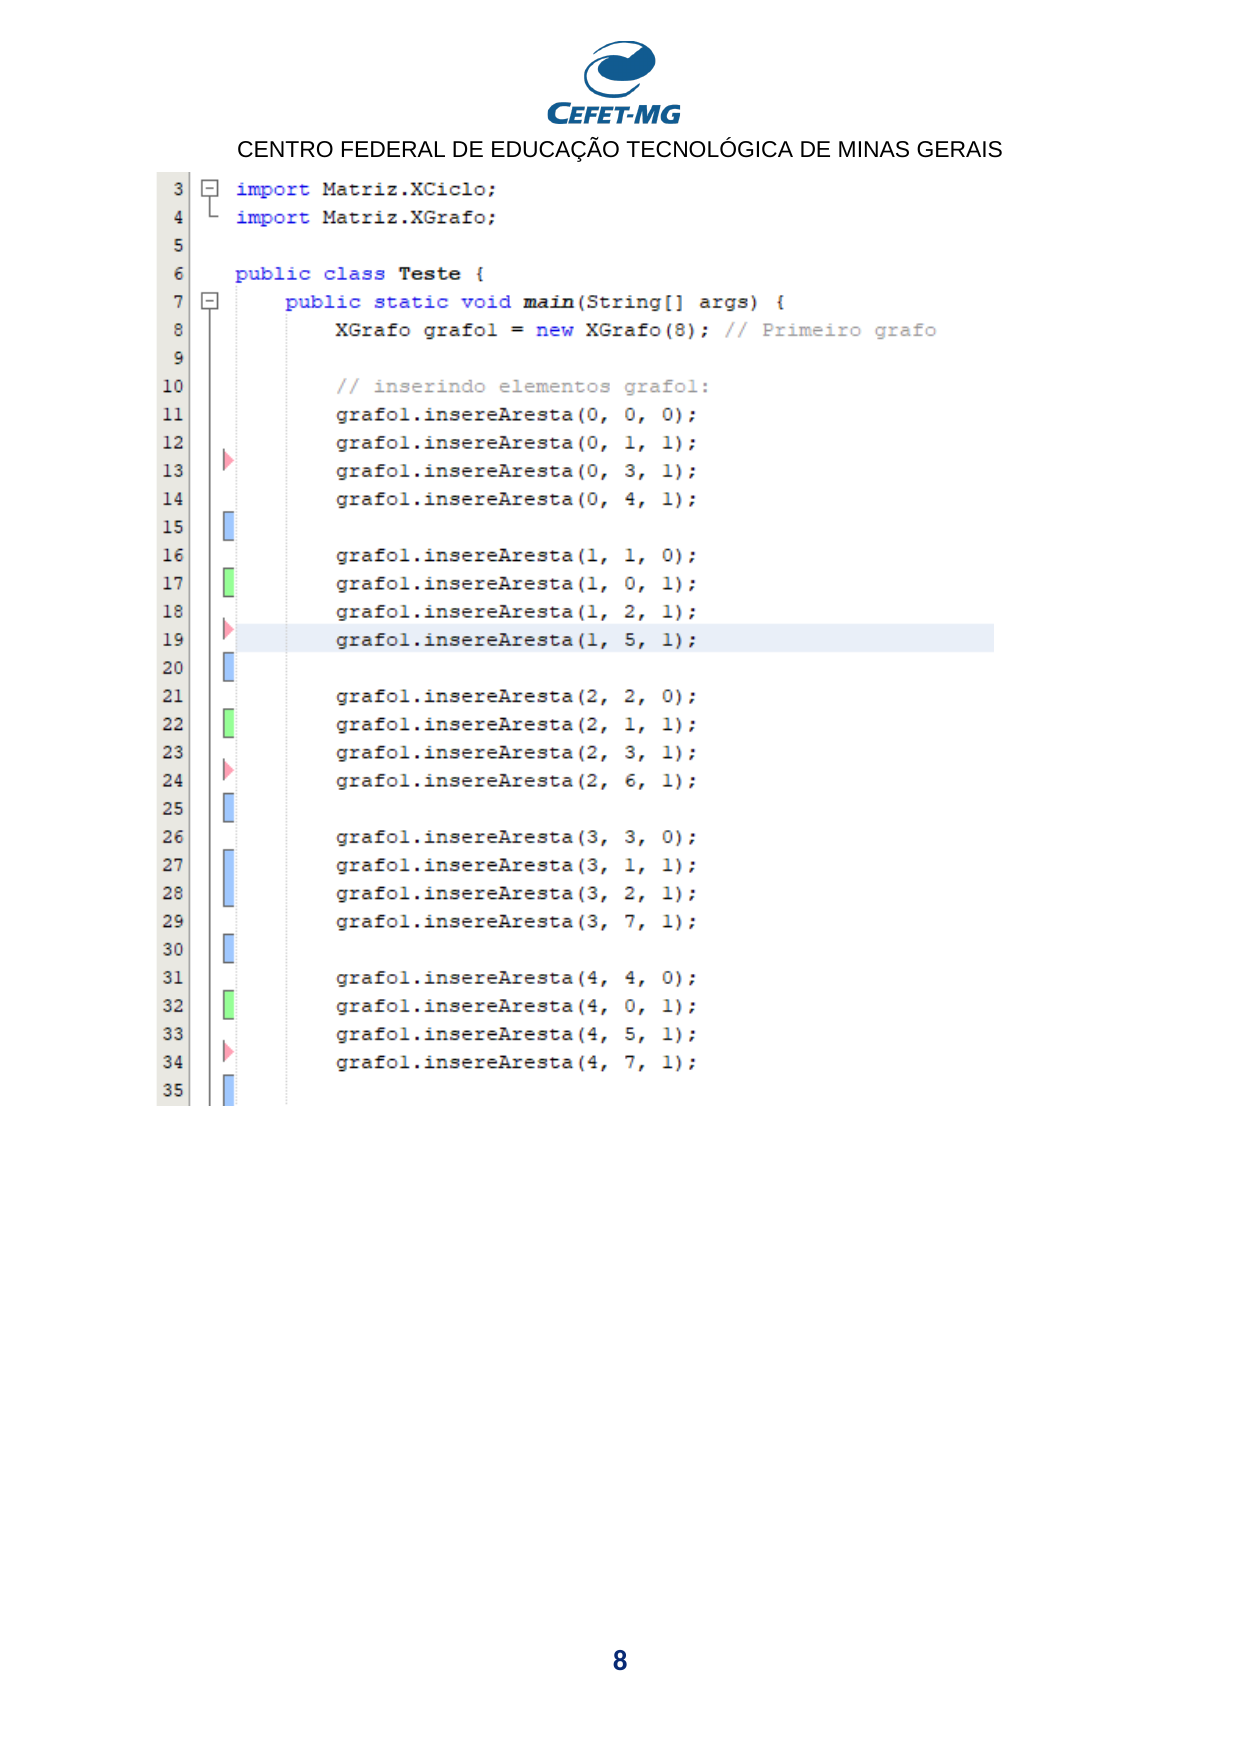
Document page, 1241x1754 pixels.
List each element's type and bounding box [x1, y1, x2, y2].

picture [547, 41, 681, 124]
picture [156, 172, 994, 1106]
